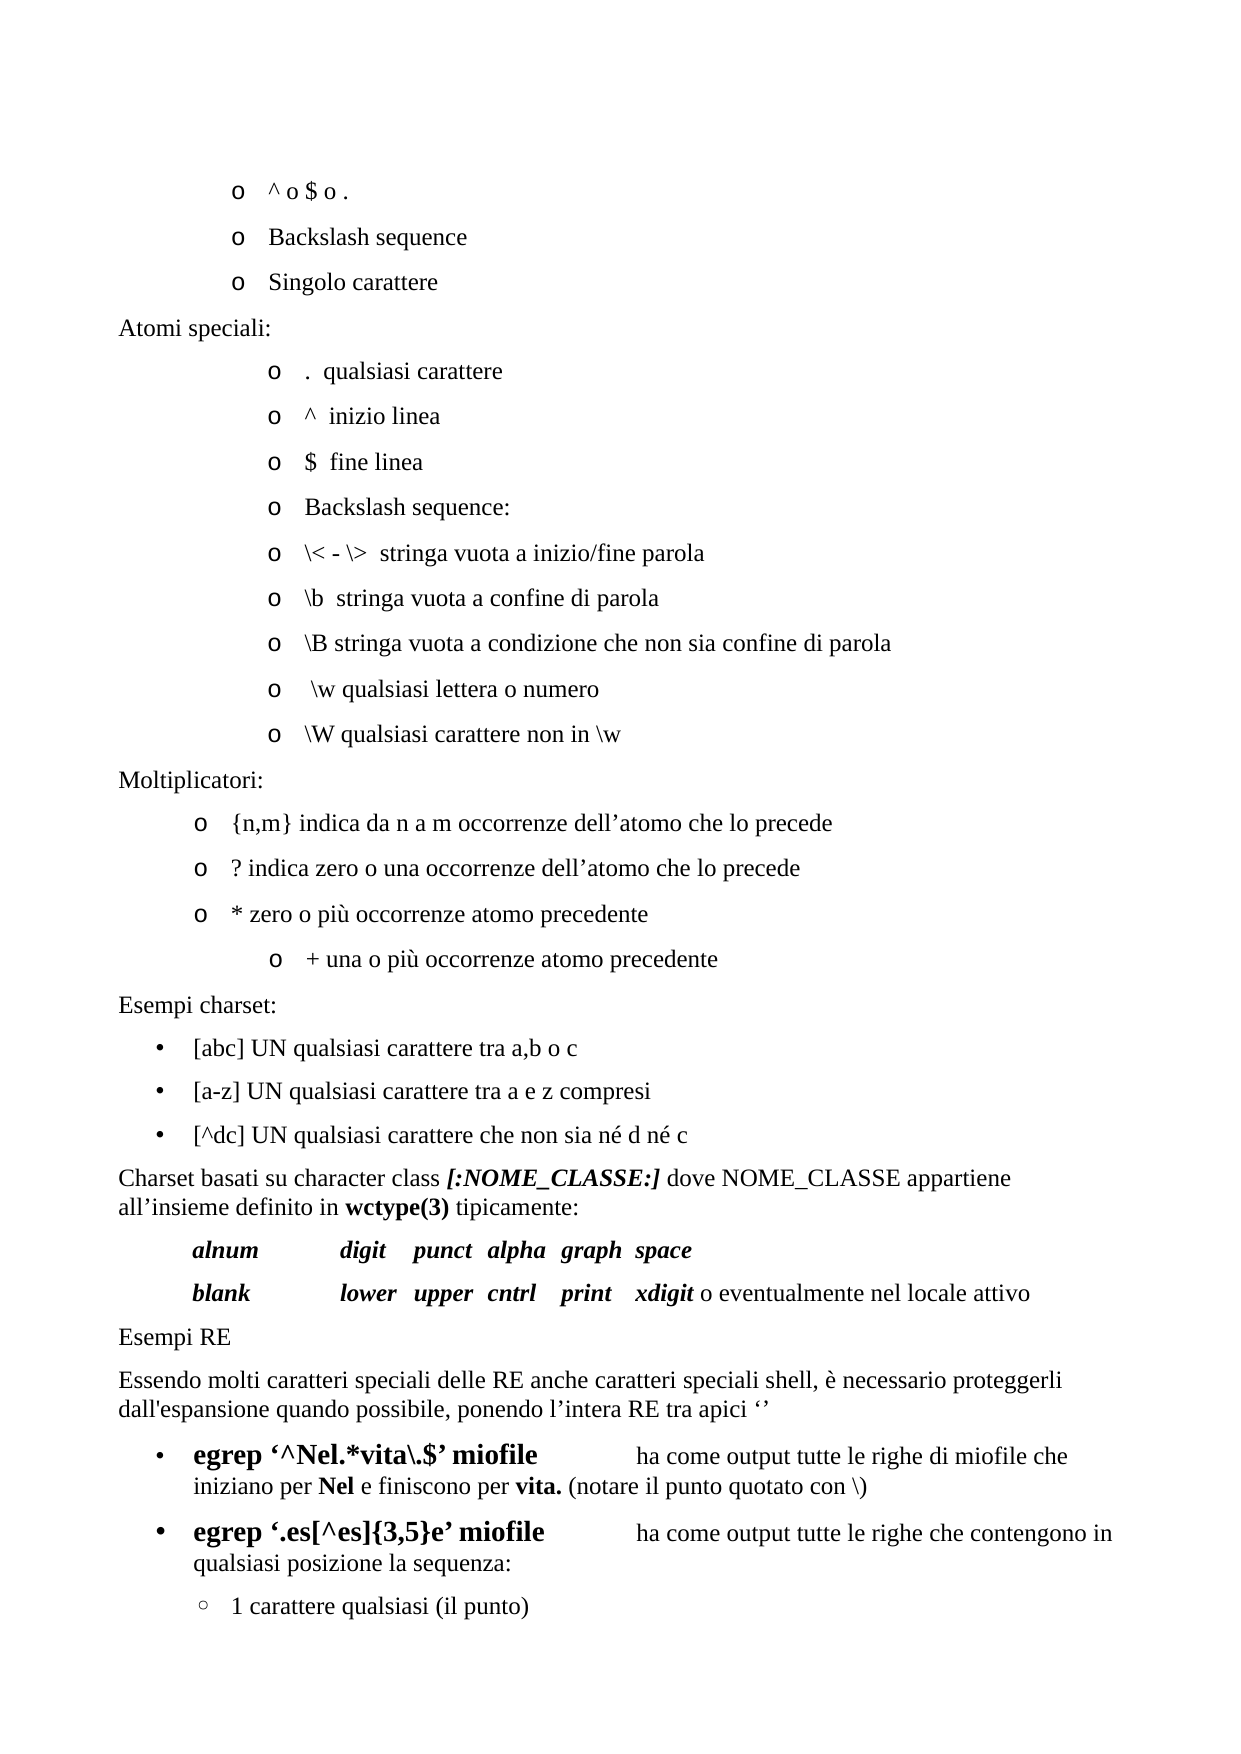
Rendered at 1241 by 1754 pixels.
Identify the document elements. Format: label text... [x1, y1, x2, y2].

text alnum digit punct alpha graph space [118, 1235, 1122, 1264]
list \B stringa vuota a condizione che non sia confine di parola [267, 628, 1122, 659]
list . qualsiasi carattere [267, 356, 1122, 387]
list * zero o più occorrenze atomo precedente [193, 899, 1122, 930]
list Singolo carattere [231, 267, 1122, 298]
list + una o più occorrenze atomo precedente [268, 944, 1122, 975]
text Esempi RE [118, 1322, 1122, 1351]
text Atomi speciali: [118, 313, 1122, 341]
list egrep ‘.es[^es]{3,5}e’ miofile ha come output tutte le righe che contengono in qualsiasi posizione la sequenza: [156, 1514, 1122, 1576]
text Esempi charset: [118, 990, 1122, 1018]
text Moltiplicatori: [118, 765, 1122, 793]
list \w qualsiasi lettera o numero [267, 674, 1122, 705]
text Essendo molti caratteri speciali delle RE anche caratteri speciali shell, è necessario proteggerli dall'espansione quando possibile, ponendo l’intera RE tra apici ‘’ [118, 1365, 1122, 1423]
list 1 carattere qualsiasi (il punto) [193, 1591, 1122, 1620]
text blank lower upper cntrl print xdigit o eventualmente nel locale attivo [118, 1278, 1122, 1307]
list \b stringa vuota a confine di parola [267, 583, 1122, 614]
list [abc] UN qualsiasi carattere tra a,b o c [156, 1033, 1122, 1062]
list [a-z] UN qualsiasi carattere tra a e z compresi [156, 1076, 1122, 1105]
list $ fine linea [267, 447, 1122, 478]
list egrep ‘^Nel.*vita\.$’ miofile ha come output tutte le righe di miofile che iniziano per Nel e finiscono per vita. (notare il punto quotato con \) [156, 1437, 1122, 1499]
list ^ o $ o . [231, 176, 1122, 207]
text Charset basati su character class [:NOME_CLASSE:] dove NOME_CLASSE appartiene all’insieme definito in wctype(3) tipicamente: [118, 1163, 1122, 1221]
list Backslash sequence: [267, 492, 1122, 523]
list [^dc] UN qualsiasi carattere che non sia né d né c [156, 1120, 1122, 1148]
list ? indica zero o una occorrenze dell’atomo che lo precede [193, 853, 1122, 884]
list Backslash sequence [231, 222, 1122, 253]
list \< - \> stringa vuota a inizio/fine parola [267, 538, 1122, 568]
list {n,m} indica da n a m occorrenze dell’atomo che lo precede [193, 808, 1122, 839]
list \W qualsiasi carattere non in \w [267, 719, 1122, 750]
list ^ inizio linea [267, 401, 1122, 432]
